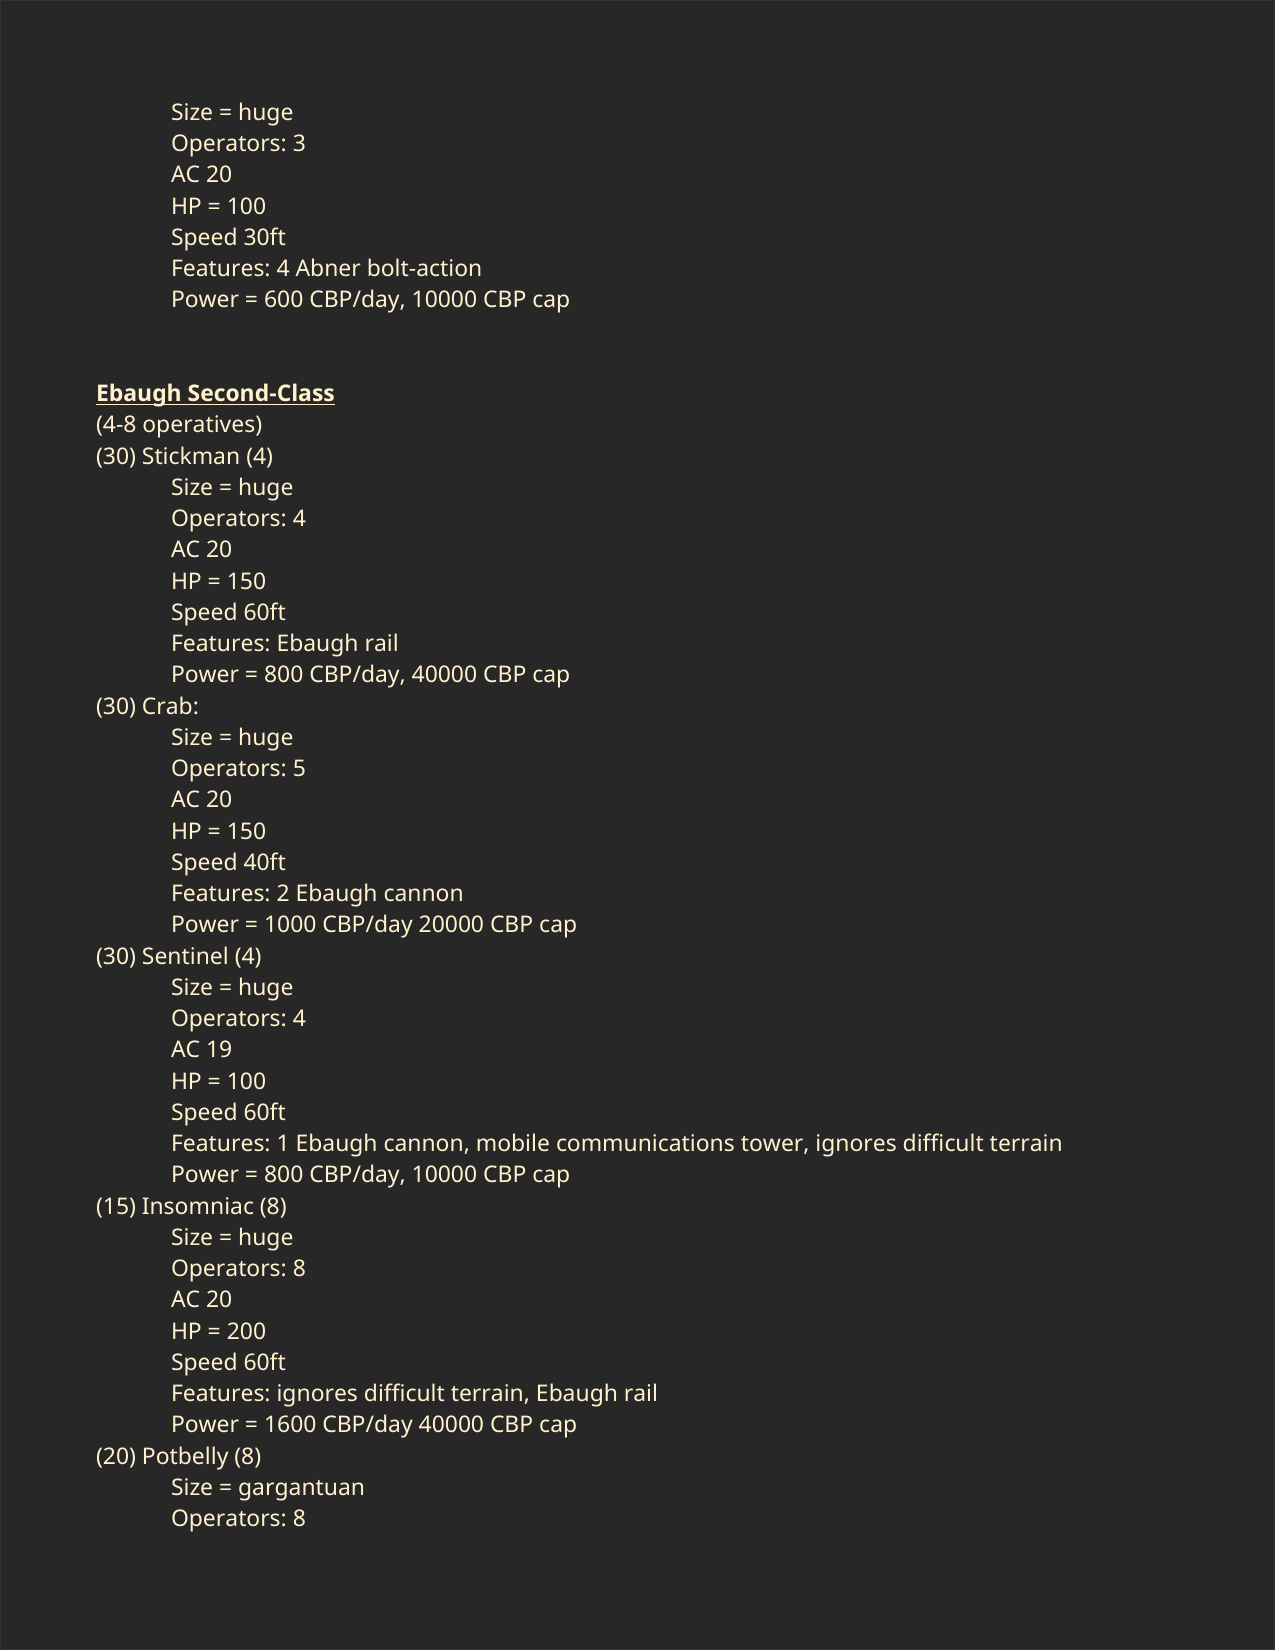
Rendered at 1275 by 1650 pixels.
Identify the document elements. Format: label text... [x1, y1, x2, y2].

text HP = 200 [96, 1314, 1179, 1346]
text Speed 40ft [96, 846, 1179, 877]
text Features: 2 Ebaugh cannon [96, 877, 1179, 908]
text Power = 800 CBP/day, 10000 CBP cap [96, 1158, 1179, 1189]
text Operators: 5 [96, 752, 1179, 783]
text AC 20 [96, 158, 1179, 189]
text Size = gargantuan [96, 1471, 1179, 1502]
text AC 20 [96, 1283, 1179, 1314]
text Features: 4 Abner bolt-action [96, 252, 1179, 283]
text AC 20 [96, 533, 1179, 564]
text Operators: 3 [96, 127, 1179, 158]
text Speed 30ft [96, 221, 1179, 252]
text Size = huge [96, 721, 1179, 752]
text Size = huge [96, 1221, 1179, 1252]
text HP = 100 [96, 189, 1179, 221]
text Speed 60ft [96, 596, 1179, 627]
text Operators: 4 [96, 502, 1179, 533]
text Size = huge [96, 471, 1179, 502]
text (20) Potbelly (8) [96, 1439, 1179, 1471]
text Power = 800 CBP/day, 40000 CBP cap [96, 658, 1179, 689]
text Power = 1000 CBP/day 20000 CBP cap [96, 908, 1179, 939]
text Operators: 8 [96, 1502, 1179, 1533]
text Features: Ebaugh rail [96, 627, 1179, 658]
text HP = 150 [96, 814, 1179, 846]
text Power = 600 CBP/day, 10000 CBP cap [96, 283, 1179, 314]
text Ebaugh Second-Class [96, 377, 1179, 408]
text Features: ignores difficult terrain, Ebaugh rail [96, 1377, 1179, 1408]
text (30) Crab: [96, 689, 1179, 721]
text (30) Sentinel (4) [96, 939, 1179, 971]
text Features: 1 Ebaugh cannon, mobile communications tower, ignores difficult terrain [96, 1127, 1179, 1158]
text Size = huge [96, 971, 1179, 1002]
text HP = 150 [96, 564, 1179, 596]
text AC 20 [96, 783, 1179, 814]
text Operators: 8 [96, 1252, 1179, 1283]
text (30) Stickman (4) [96, 439, 1179, 471]
text Power = 1600 CBP/day 40000 CBP cap [96, 1408, 1179, 1439]
text Operators: 4 [96, 1002, 1179, 1033]
text Size = huge [96, 96, 1179, 127]
text AC 19 [96, 1033, 1179, 1064]
text HP = 100 [96, 1064, 1179, 1096]
text Speed 60ft [96, 1096, 1179, 1127]
text (15) Insomniac (8) [96, 1189, 1179, 1221]
text Speed 60ft [96, 1346, 1179, 1377]
text (4-8 operatives) [96, 408, 1179, 439]
